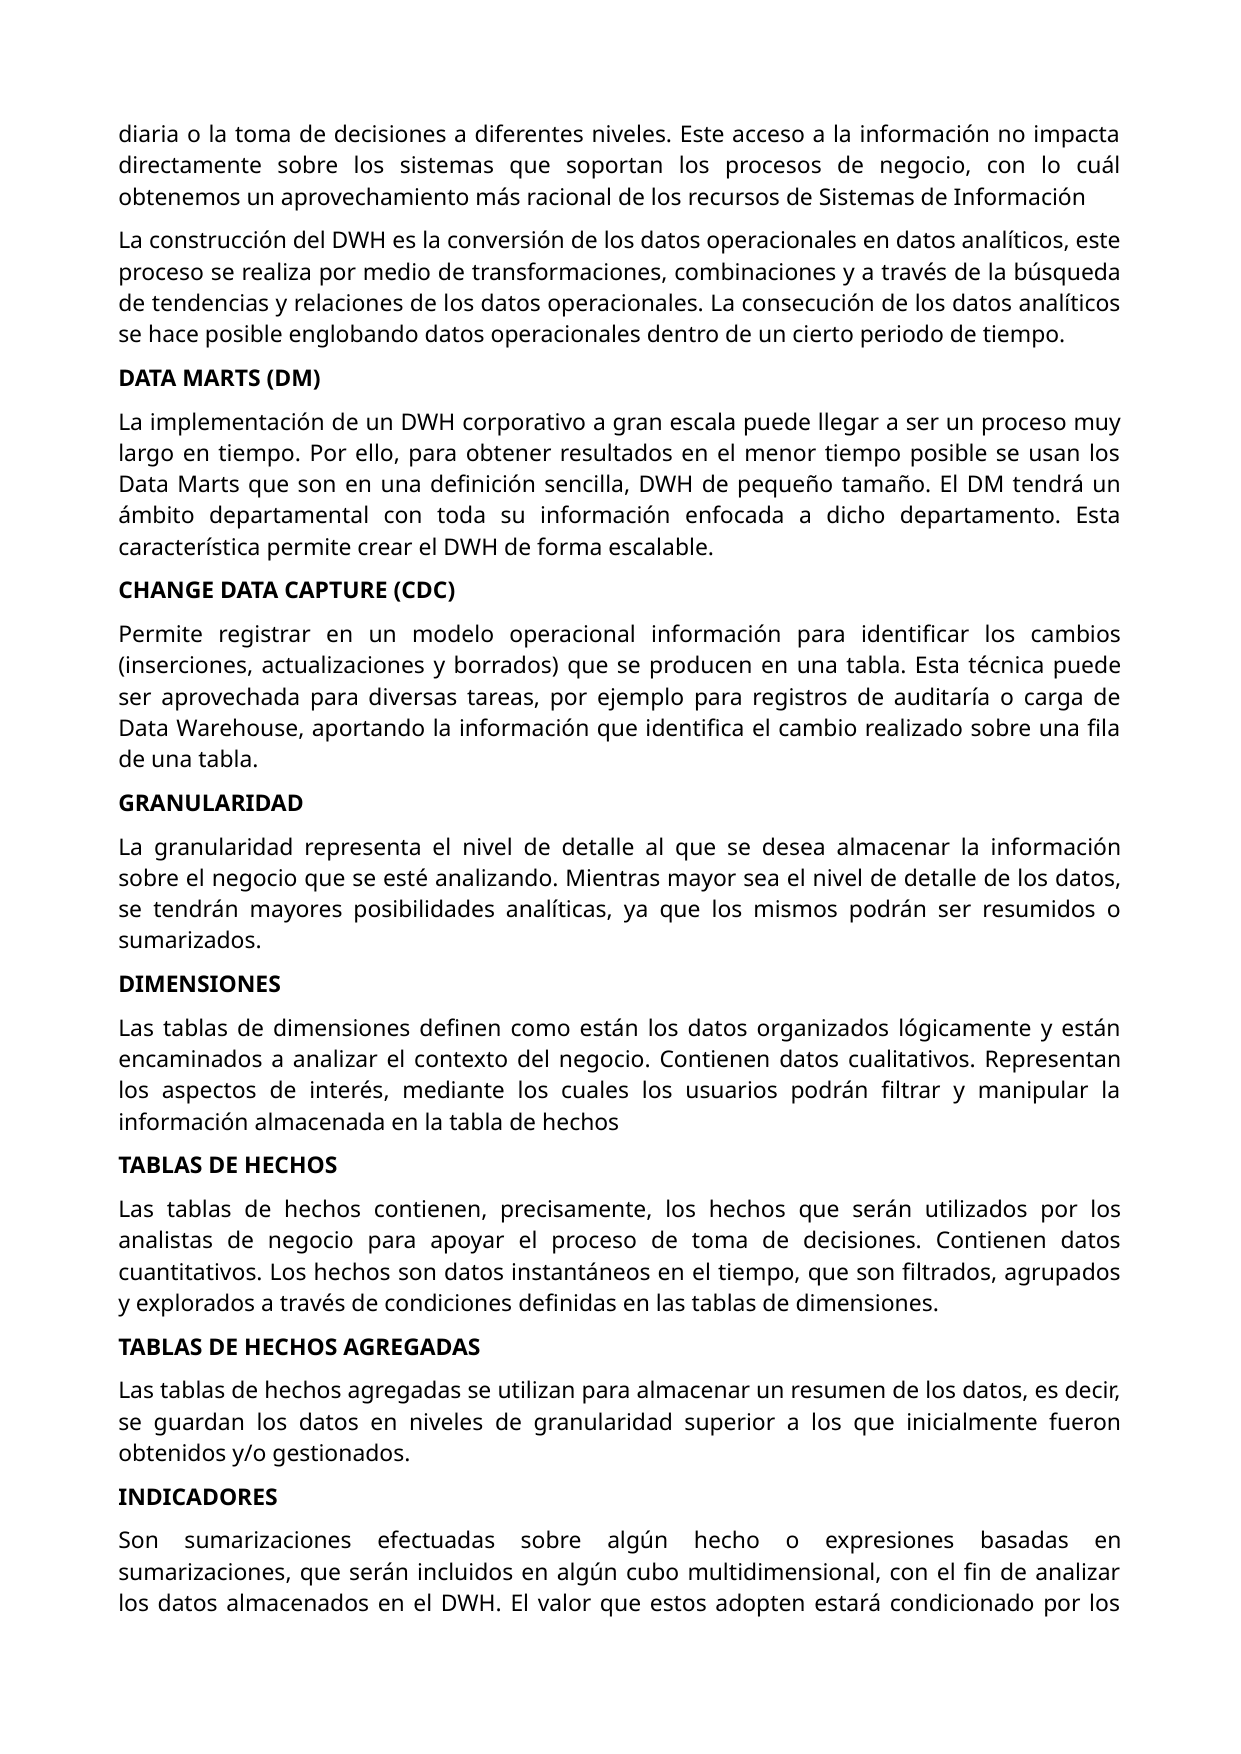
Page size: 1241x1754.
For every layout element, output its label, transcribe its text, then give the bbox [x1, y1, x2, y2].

text Las tablas de hechos contienen, precisamente, los hechos que serán utilizados por los analistas de negocio para apoyar el proceso de toma de decisiones. Contienen datos cuantitativos. Los hechos son datos instantáneos en el tiempo, que son filtrados, agrupados y explorados a través de condiciones definidas en las tablas de dimensiones. [118, 1193, 1122, 1318]
text Las tablas de hechos agregadas se utilizan para almacenar un resumen de los datos, es decir, se guardan los datos en niveles de granularidad superior a los que inicialmente fueron obtenidos y/o gestionados. [118, 1374, 1122, 1468]
text La granularidad representa el nivel de detalle al que se desea almacenar la información sobre el negocio que se esté analizando. Mientras mayor sea el nivel de detalle de los datos, se tendrán mayores posibilidades analíticas, ya que los mismos podrán ser resumidos o sumarizados. [118, 831, 1122, 956]
text Las tablas de dimensiones definen como están los datos organizados lógicamente y están encaminados a analizar el contexto del negocio. Contienen datos cualitativos. Representan los aspectos de interés, mediante los cuales los usuarios podrán filtrar y manipular la información almacenada en la tabla de hechos [118, 1012, 1122, 1137]
text GRANULARIDAD [118, 787, 1122, 818]
text DIMENSIONES [118, 968, 1122, 999]
text INDICADORES [118, 1481, 1122, 1512]
text DATA MARTS (DM) [118, 362, 1122, 393]
text TABLAS DE HECHOS AGREGADAS [118, 1331, 1122, 1362]
text diaria o la toma de decisiones a diferentes niveles. Este acceso a la información no impacta directamente sobre los sistemas que soportan los procesos de negocio, con lo cuál obtenemos un aprovechamiento más racional de los recursos de Sistemas de Información [118, 118, 1122, 212]
text Permite registrar en un modelo operacional información para identificar los cambios (inserciones, actualizaciones y borrados) que se producen en una tabla. Esta técnica puede ser aprovechada para diversas tareas, por ejemplo para registros de auditaría o carga de Data Warehouse, aportando la información que identifica el cambio realizado sobre una fila de una tabla. [118, 618, 1122, 774]
text La implementación de un DWH corporativo a gran escala puede llegar a ser un proceso muy largo en tiempo. Por ello, para obtener resultados en el menor tiempo posible se usan los Data Marts que son en una definición sencilla, DWH de pequeño tamaño. El DM tendrá un ámbito departamental con toda su información enfocada a dicho departamento. Esta característica permite crear el DWH de forma escalable. [118, 406, 1122, 562]
text La construcción del DWH es la conversión de los datos operacionales en datos analíticos, este proceso se realiza por medio de transformaciones, combinaciones y a través de la búsqueda de tendencias y relaciones de los datos operacionales. La consecución de los datos analíticos se hace posible englobando datos operacionales dentro de un cierto periodo de tiempo. [118, 224, 1122, 349]
text Son sumarizaciones efectuadas sobre algún hecho o expresiones basadas en sumarizaciones, que serán incluidos en algún cubo multidimensional, con el fin de analizar los datos almacenados en el DWH. El valor que estos adopten estará condicionado por los [118, 1524, 1122, 1618]
text CHANGE DATA CAPTURE (CDC) [118, 574, 1122, 606]
text TABLAS DE HECHOS [118, 1149, 1122, 1181]
